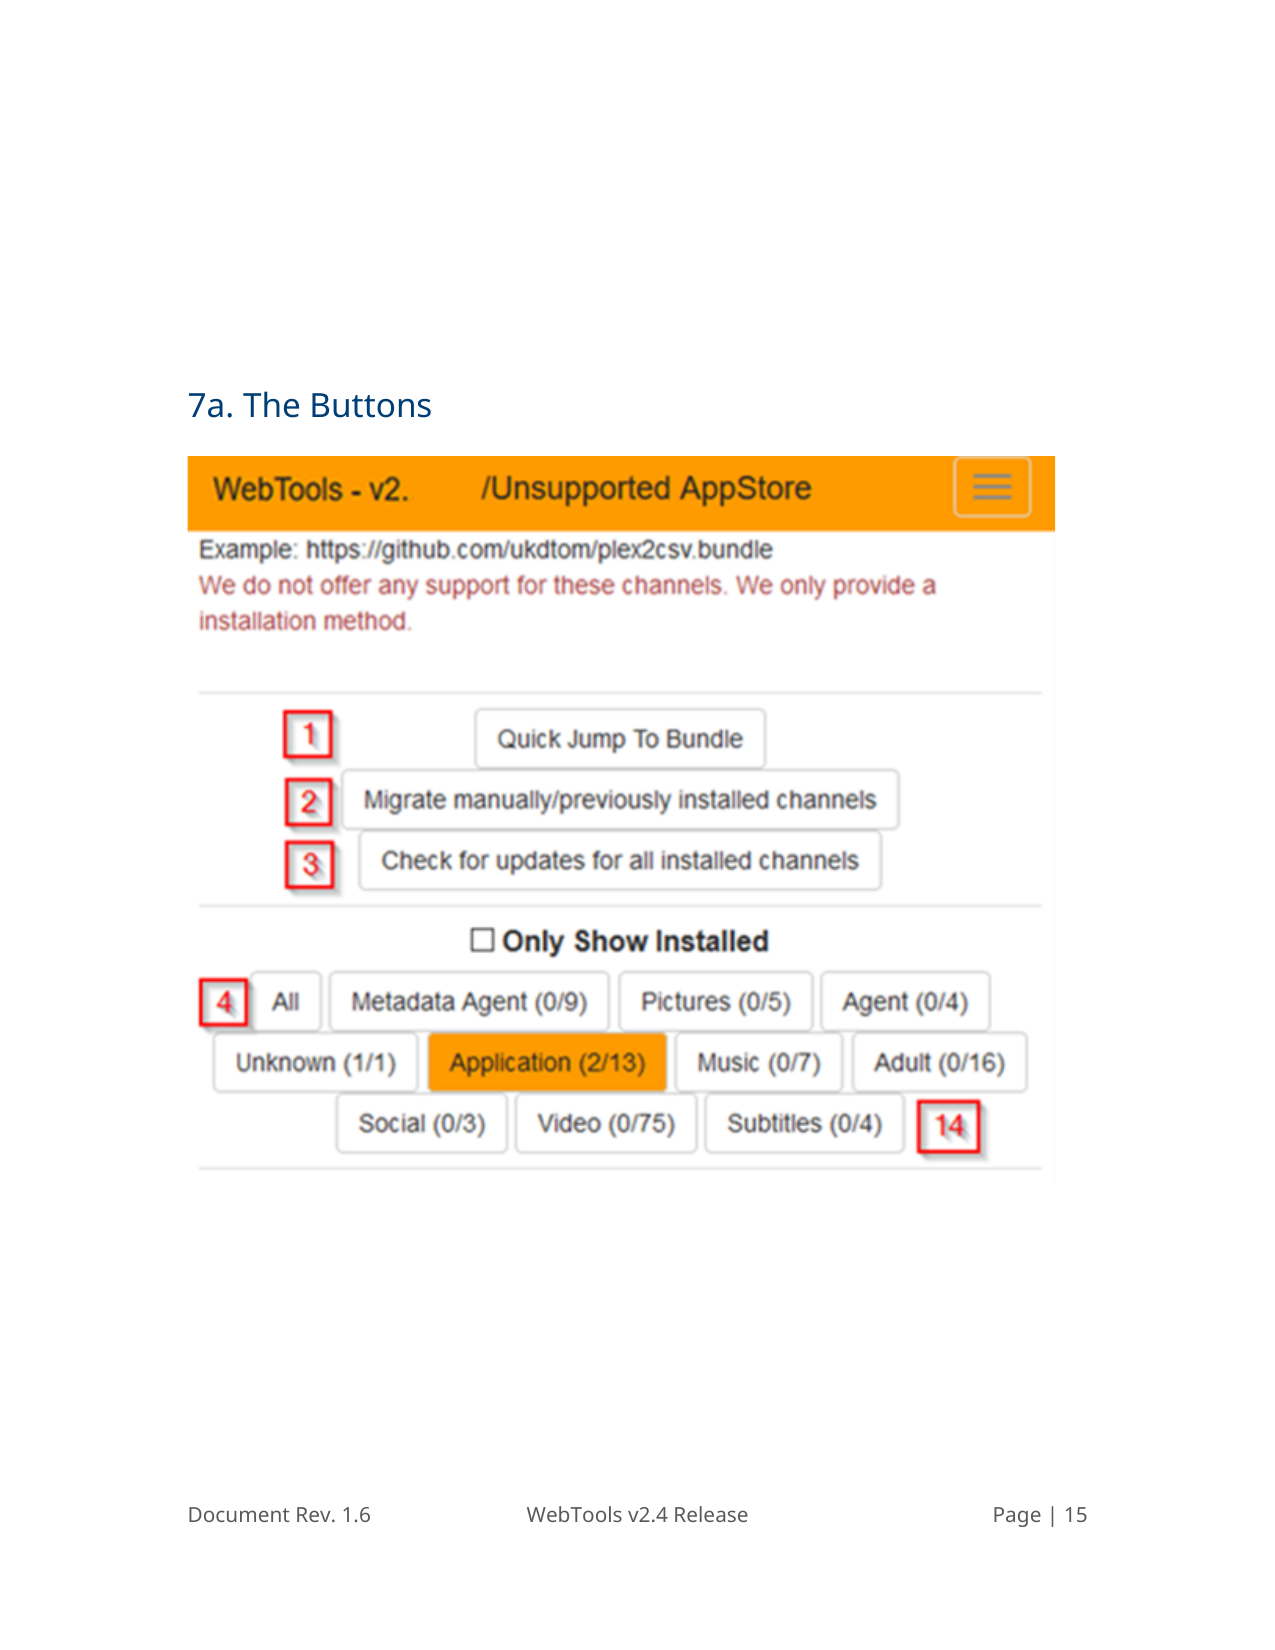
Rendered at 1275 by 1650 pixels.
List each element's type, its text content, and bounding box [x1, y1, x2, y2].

subtitle 7a. The Buttons [187, 382, 1087, 427]
